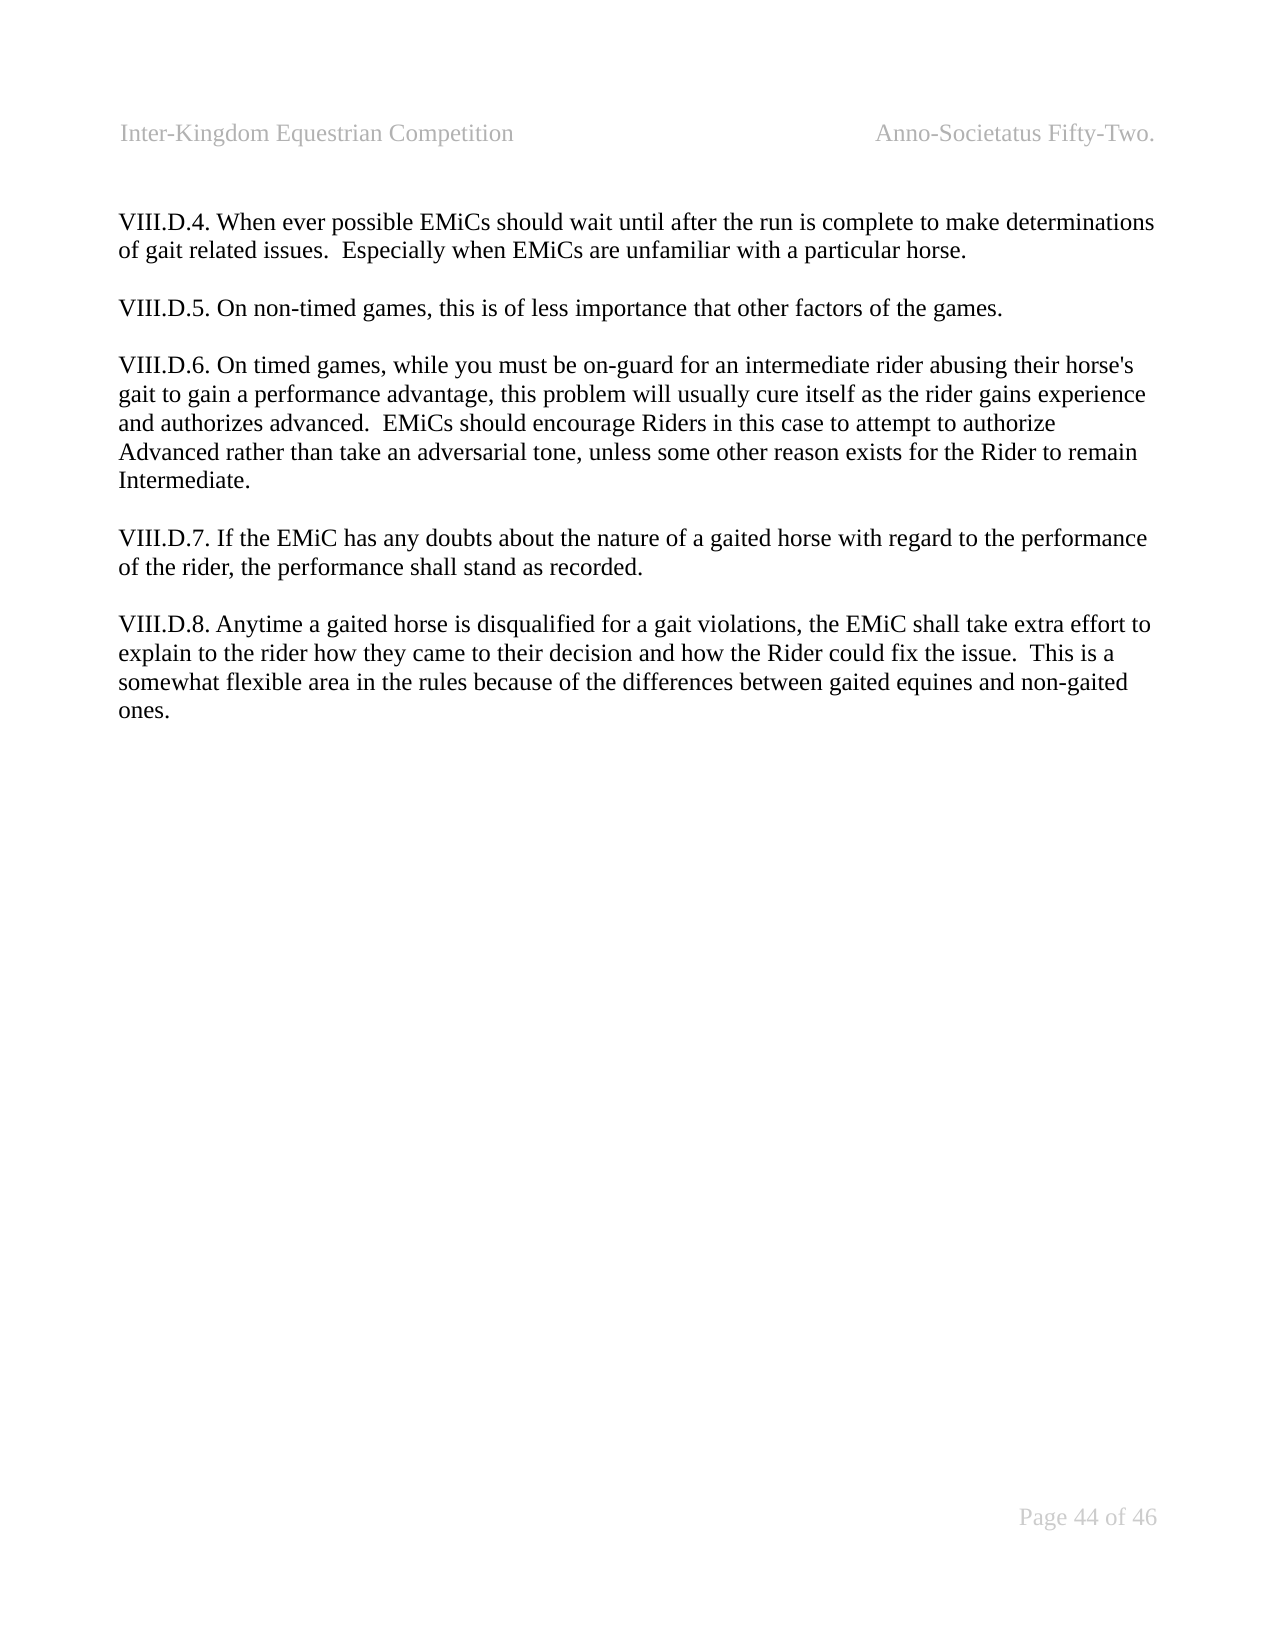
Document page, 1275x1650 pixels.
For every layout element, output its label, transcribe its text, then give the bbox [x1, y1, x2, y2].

text VIII.D.5. On non-timed games, this is of less importance that other factors of the games. [118, 293, 1157, 322]
text VIII.D.6. On timed games, while you must be on-guard for an intermediate rider abusing their horse's gait to gain a performance advantage, this problem will usually cure itself as the rider gains experience and authorizes advanced. EMiCs should encourage Riders in this case to attempt to authorize Advanced rather than take an adversarial tone, unless some other reason exists for the Rider to remain Intermediate. [118, 351, 1157, 494]
text VIII.D.4. When ever possible EMiCs should wait until after the run is complete to make determinations of gait related issues. Especially when EMiCs are unfamiliar with a particular horse. [118, 207, 1157, 264]
text VIII.D.8. Anytime a gaited horse is disqualified for a gait violations, the EMiC shall take extra effort to explain to the rider how they came to their decision and how the Rider could fix the issue. This is a somewhat flexible area in the rules because of the differences between gaited equines and non-gaited ones. [118, 609, 1157, 724]
text VIII.D.7. If the EMiC has any doubts about the nature of a gaited horse with regard to the performance of the rider, the performance shall stand as recorded. [118, 523, 1157, 581]
